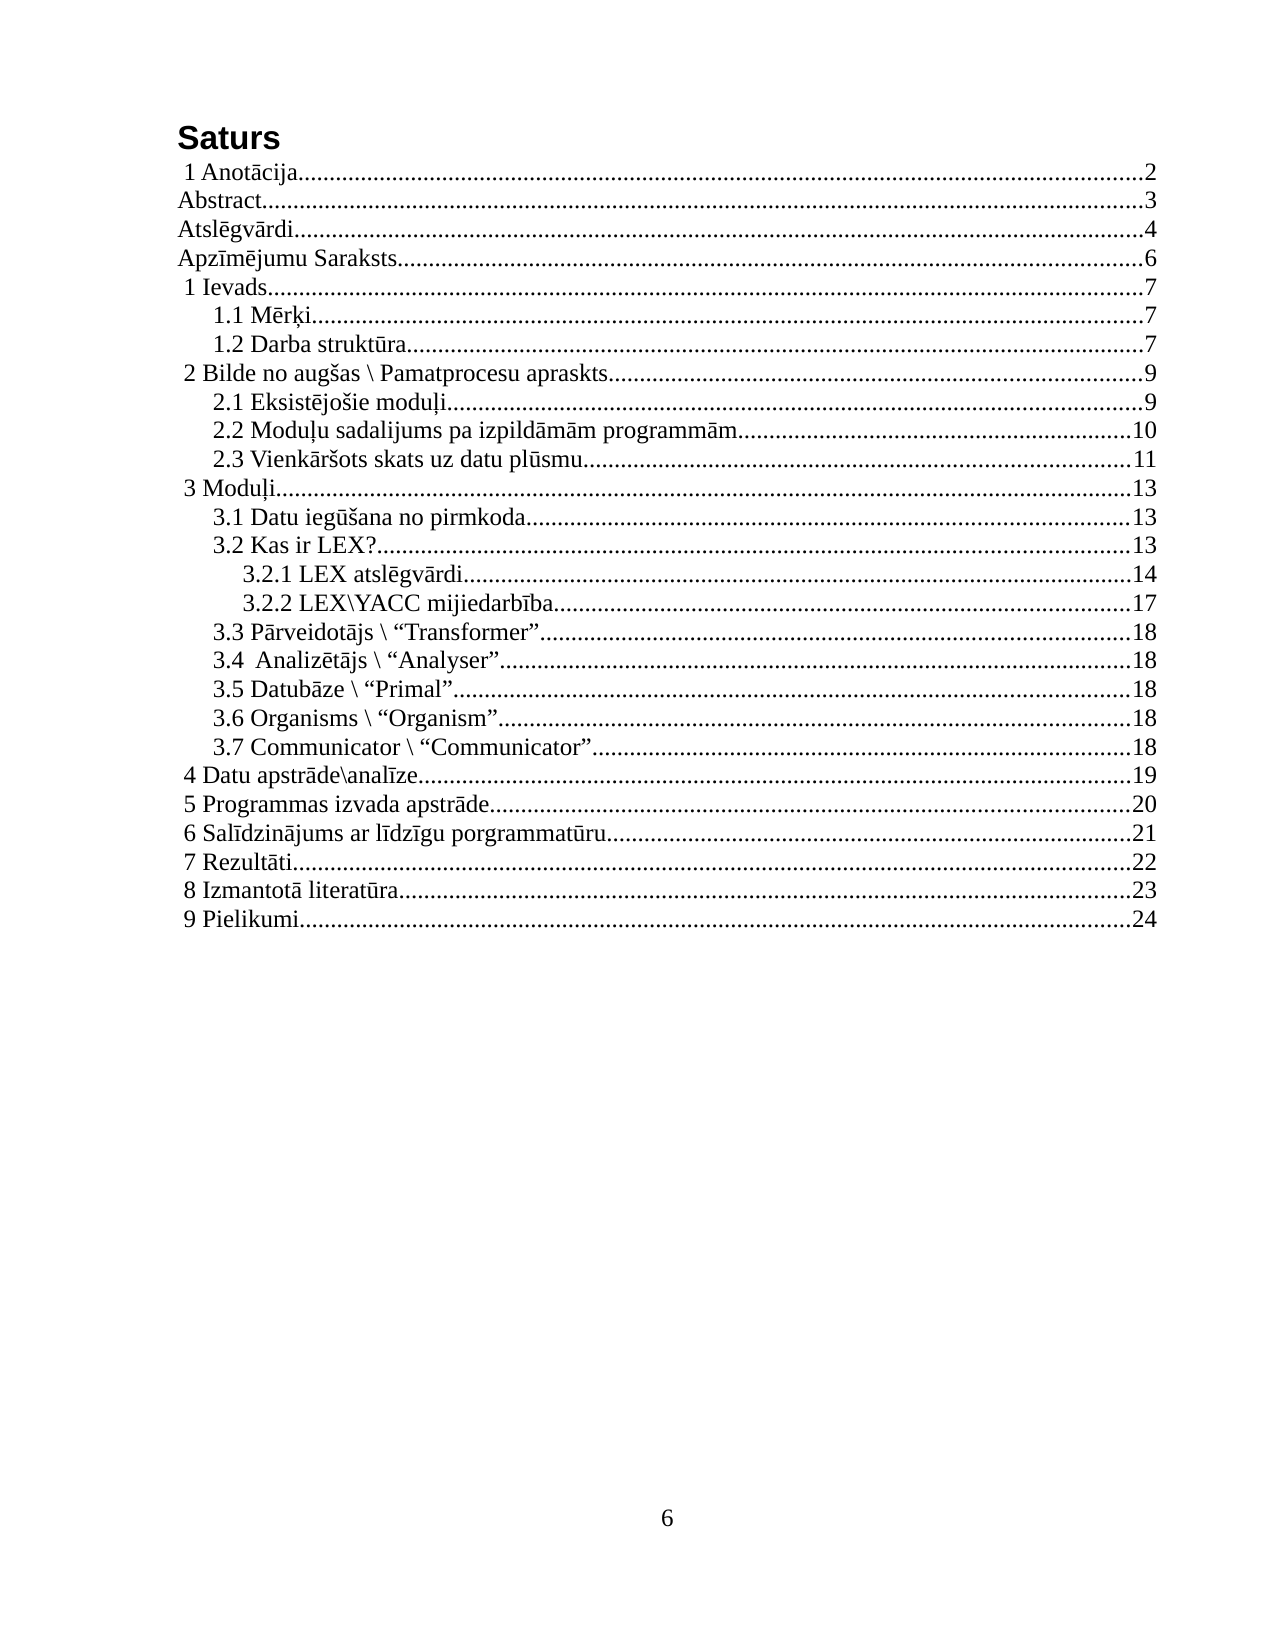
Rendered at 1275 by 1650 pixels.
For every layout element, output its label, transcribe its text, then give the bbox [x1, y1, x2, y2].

text 2.2 Moduļu sadalijums pa izpildāmām programmām 10 [206, 415, 1157, 444]
text 1 Anotācija 2 [177, 157, 1157, 185]
text 3.5 Datubāze \ “Primal” 18 [206, 674, 1157, 703]
text 3.7 Communicator \ “Communicator” 18 [206, 732, 1157, 760]
text 9 Pielikumi 24 [177, 904, 1157, 933]
text 4 Datu apstrāde\analīze 19 [177, 760, 1157, 789]
text 1.2 Darba struktūra 7 [206, 329, 1157, 358]
text 3.1 Datu iegūšana no pirmkoda 13 [206, 502, 1157, 530]
text Apzīmējumu Saraksts 6 [177, 243, 1157, 272]
text 3.6 Organisms \ “Organism” 18 [206, 703, 1157, 732]
subtitle Saturs [177, 118, 1157, 157]
text 1.1 Mērķi 7 [206, 300, 1157, 329]
text 8 Izmantotā literatūra 23 [177, 875, 1157, 904]
text 2.3 Vienkāršots skats uz datu plūsmu 11 [206, 444, 1157, 473]
text 7 Rezultāti. 22 [177, 847, 1157, 875]
text 3.2 Kas ir LEX? 13 [206, 530, 1157, 559]
text 3 Moduļi 13 [177, 473, 1157, 502]
text 3.2.1 LEX atslēgvārdi 14 [236, 559, 1157, 588]
text 2 Bilde no augšas \ Pamatprocesu apraskts 9 [177, 358, 1157, 387]
text 1 Ievads 7 [177, 272, 1157, 300]
text 3.2.2 LEX\YACC mijiedarbība 17 [236, 588, 1157, 617]
text Atslēgvārdi 4 [177, 214, 1157, 243]
text 6 Salīdzinājums ar līdzīgu porgrammatūru 21 [177, 818, 1157, 847]
text 3.4 Analizētājs \ “Analyser” 18 [206, 645, 1157, 674]
text Abstract 3 [177, 185, 1157, 214]
text 5 Programmas izvada apstrāde 20 [177, 789, 1157, 818]
text 2.1 Eksistējošie moduļi. 9 [206, 387, 1157, 415]
text 3.3 Pārveidotājs \ “Transformer” 18 [206, 617, 1157, 645]
